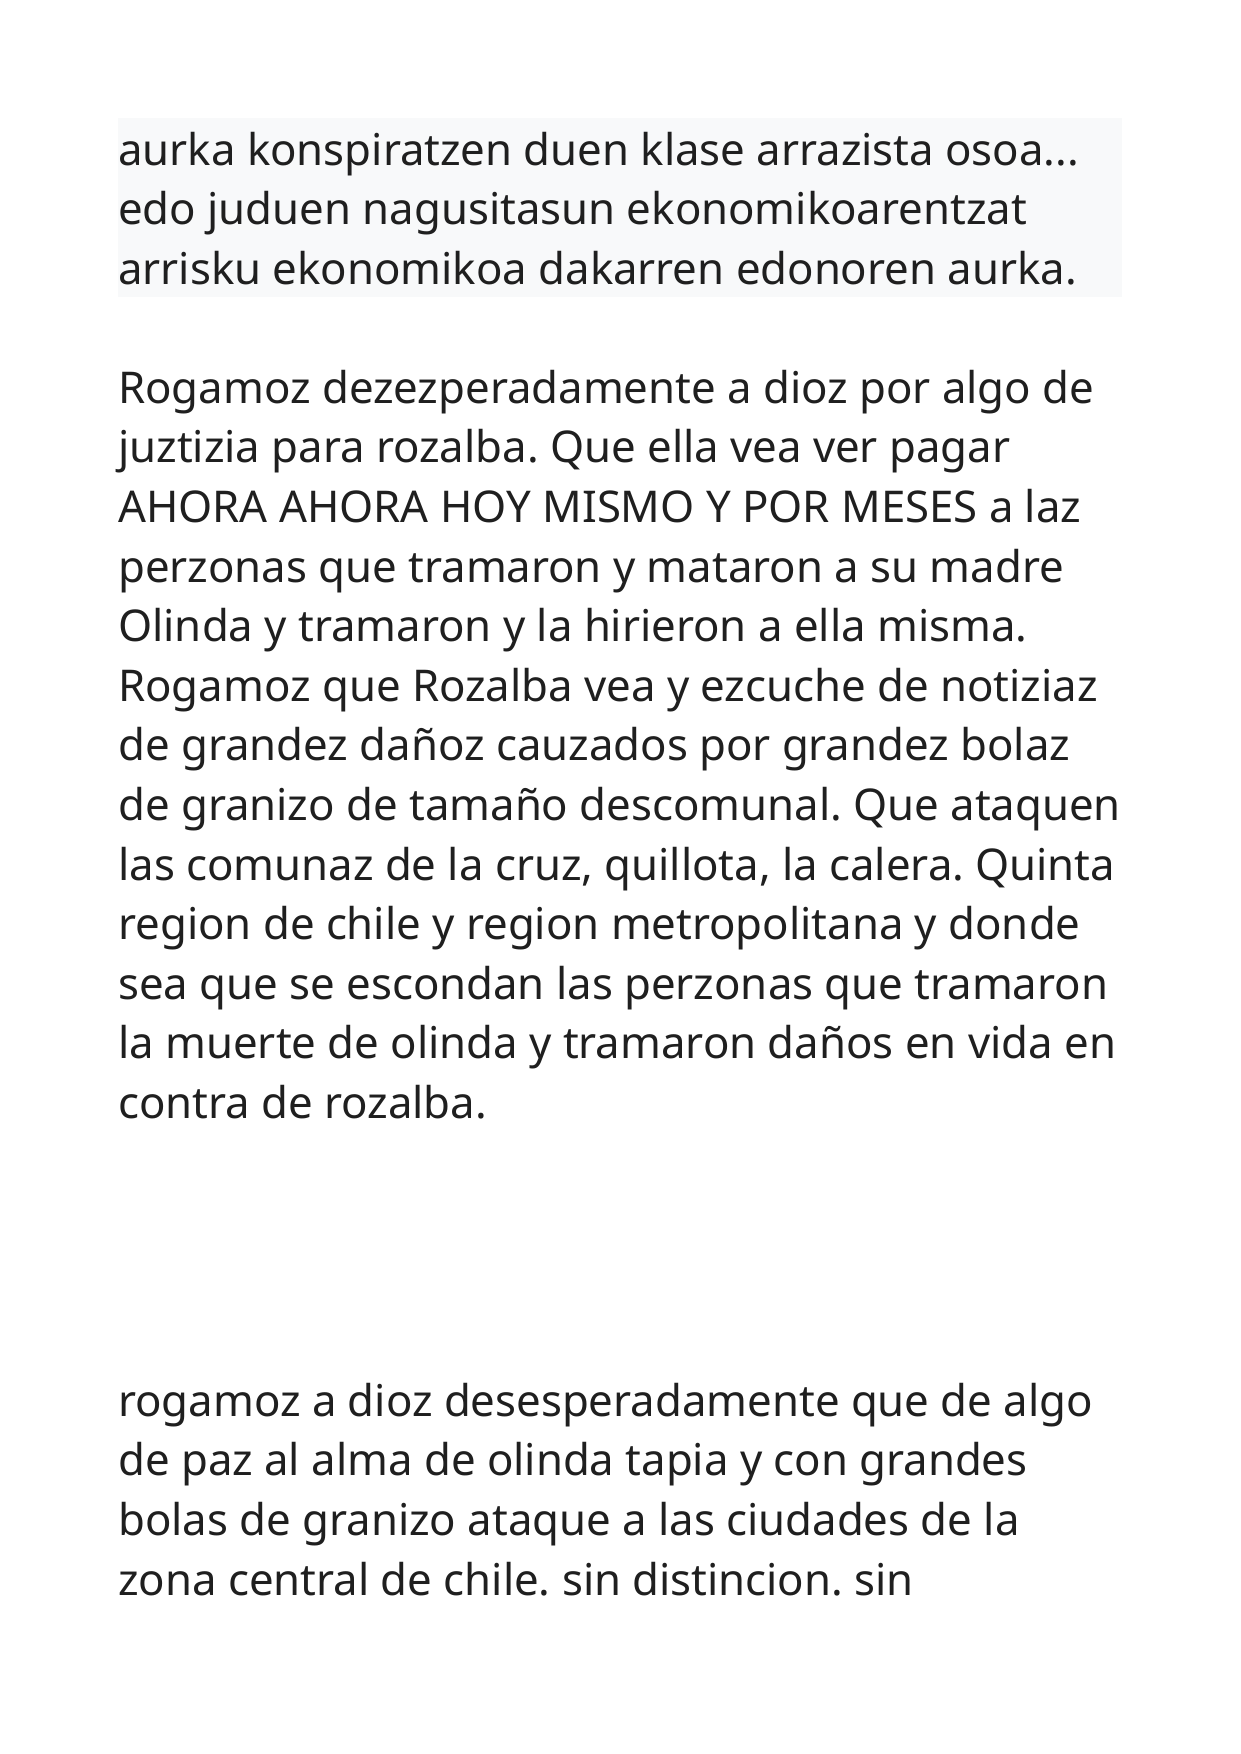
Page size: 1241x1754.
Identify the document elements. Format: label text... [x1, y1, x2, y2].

text aurka konspiratzen duen klase arrazista osoa... edo juduen nagusitasun ekonomikoarentzat arrisku ekonomikoa dakarren edonoren aurka. [118, 118, 1122, 297]
text rogamoz a dioz desesperadamente que de algo de paz al alma de olinda tapia y con grandes bolas de granizo ataque a las ciudades de la zona central de chile. sin distincion. sin [118, 1369, 1122, 1608]
text Rogamoz dezezperadamente a dioz por algo de juztizia para rozalba. Que ella vea ver pagar AHORA AHORA HOY MISMO Y POR MESES a laz perzonas que tramaron y mataron a su madre Olinda y tramaron y la hirieron a ella misma. Rogamoz que Rozalba vea y ezcuche de notiziaz de grandez dañoz cauzados por grandez bolaz de granizo de tamaño descomunal. Que ataquen las comunaz de la cruz, quillota, la calera. Quinta region de chile y region metropolitana y donde sea que se escondan las perzonas que tramaron la muerte de olinda y tramaron daños en vida en contra de rozalba. [118, 356, 1122, 1131]
